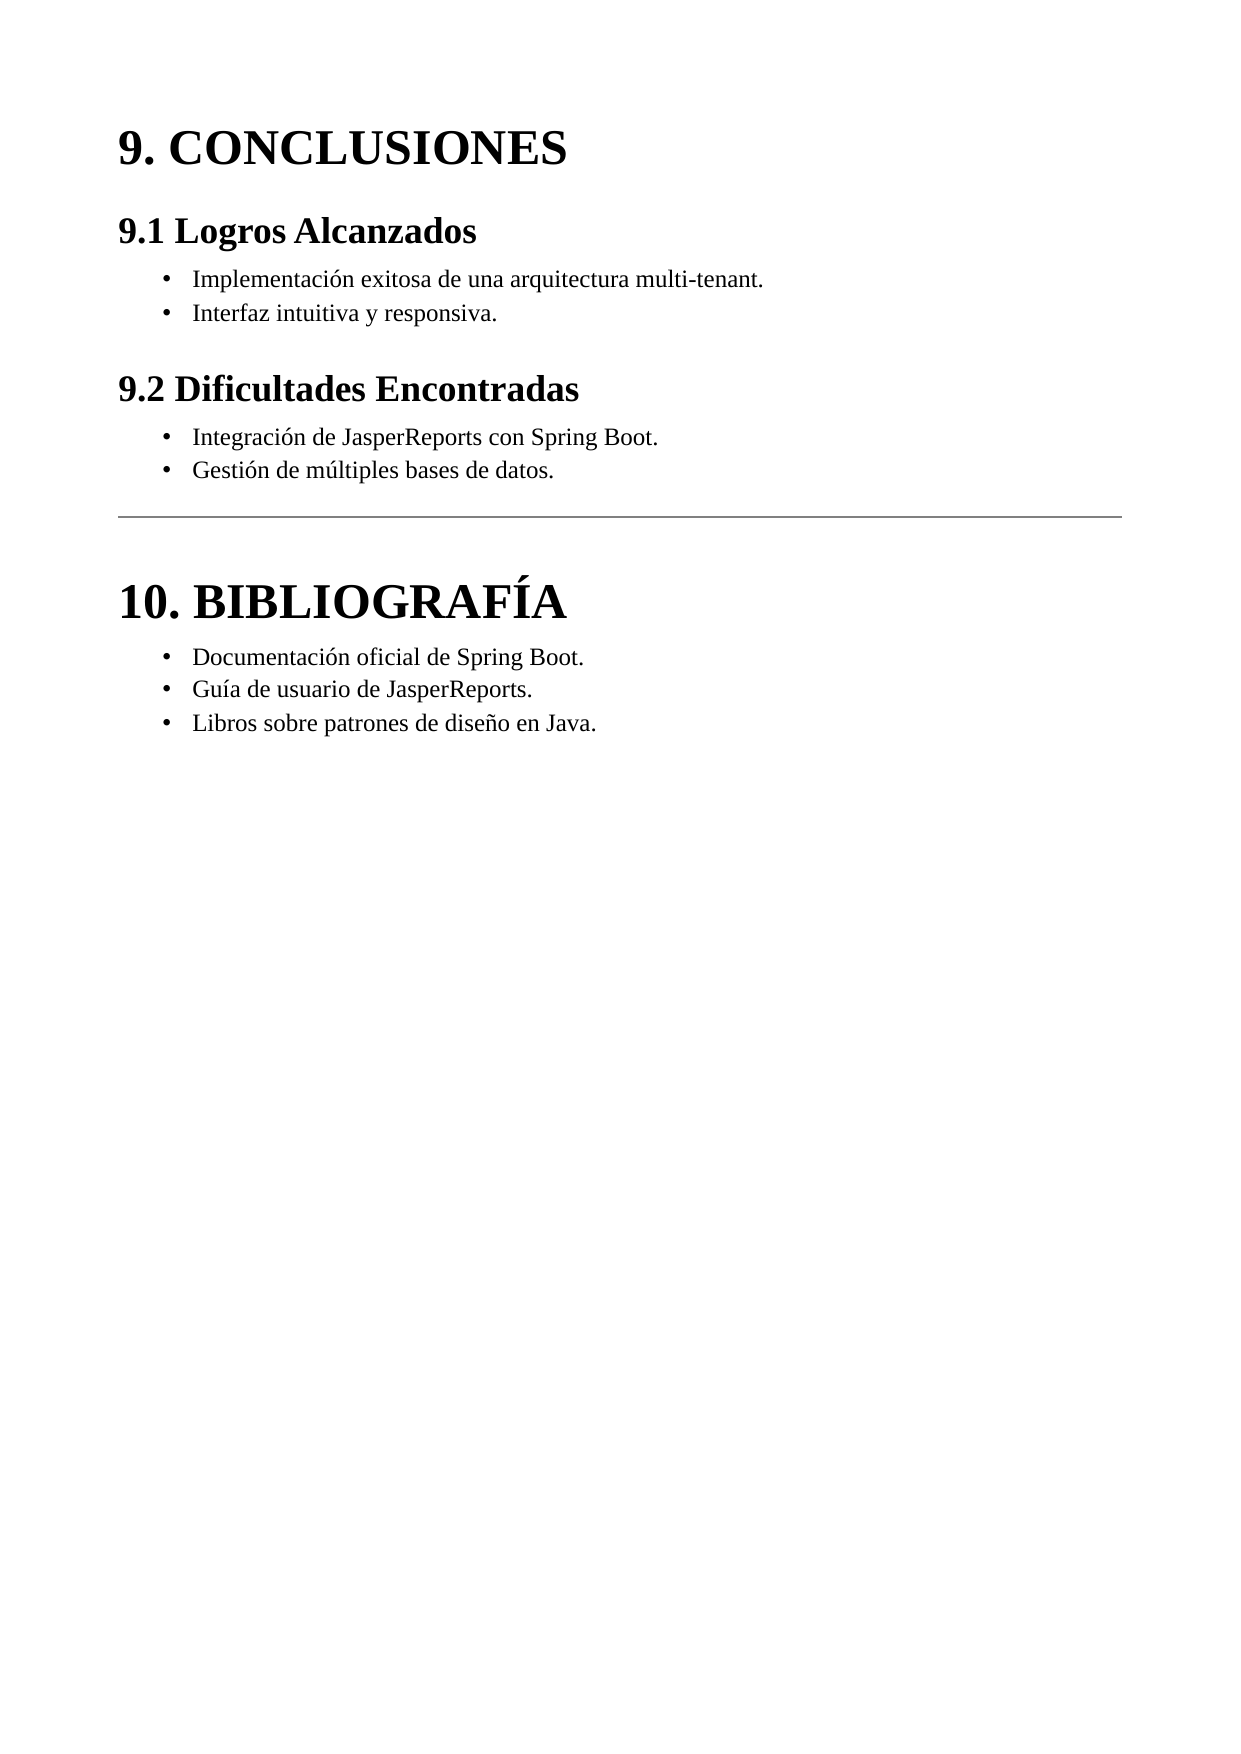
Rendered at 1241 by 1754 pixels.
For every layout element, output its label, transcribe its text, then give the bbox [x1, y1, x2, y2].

list Interfaz intuitiva y responsiva. [162, 298, 1122, 326]
list Documentación oficial de Spring Boot. [162, 642, 1122, 670]
subtitle 9. CONCLUSIONES [118, 118, 1122, 176]
list Libros sobre patrones de diseño en Java. [162, 708, 1122, 736]
subtitle 9.2 Dificultades Encontradas [118, 366, 1122, 409]
list Gestión de múltiples bases de datos. [162, 455, 1122, 483]
list Integración de JasperReports con Spring Boot. [162, 422, 1122, 450]
subtitle 9.1 Logros Alcanzados [118, 209, 1122, 252]
list Implementación exitosa de una arquitectura multi-tenant. [162, 264, 1122, 293]
list Guía de usuario de JasperReports. [162, 674, 1122, 703]
subtitle 10. BIBLIOGRAFÍA [118, 572, 1122, 629]
